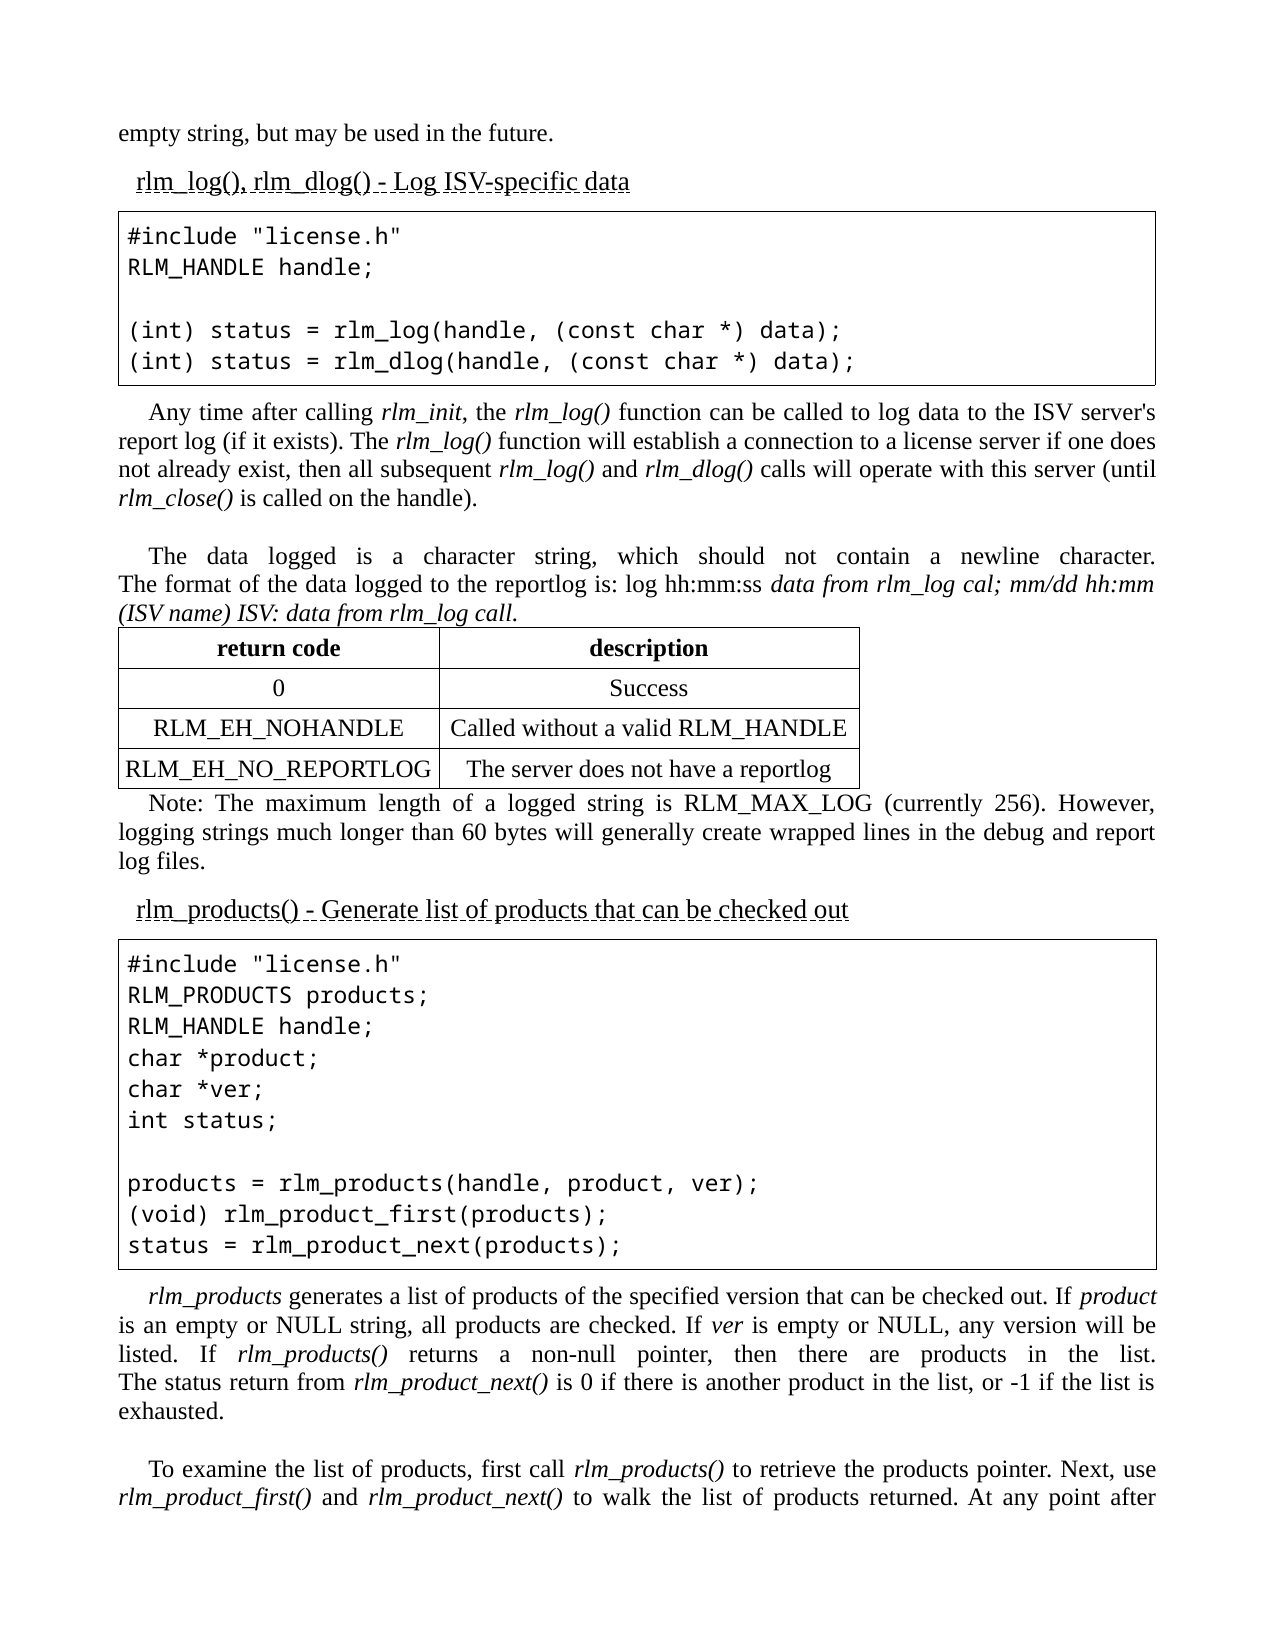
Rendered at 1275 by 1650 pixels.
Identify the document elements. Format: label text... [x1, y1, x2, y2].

title rlm_log(), rlm_dlog() - Log ISV-specific data [118, 165, 1157, 196]
table_cell 0 [119, 669, 439, 708]
title rlm_products() - Generate list of products that can be checked out [118, 893, 1157, 924]
table_header description [440, 628, 859, 667]
text [119, 940, 1156, 1269]
table_cell RLM_EH_NOHANDLE [119, 709, 439, 748]
table_cell The server does not have a reportlog [440, 749, 859, 788]
table_cell Called without a valid RLM_HANDLE [440, 709, 859, 748]
text #include "license.h" RLM_PRODUCTS products; RLM_HANDLE handle; char *product; char *ver; int status; products = rlm_products(handle, product, ver); (void) rlm_product_first(products); status = rlm_product_next(products); [127, 948, 1148, 1260]
text The data logged is a character string, which should not contain a newline character. The format of the data logged to the reportlog is: log hh:mm:ss data from rlm_log cal; mm/dd hh:mm (ISV name) ISV: data from rlm_log call. [118, 541, 1157, 627]
text Any time after calling rlm_init, the rlm_log() function can be called to log data to the ISV server's report log (if it exists). The rlm_log() function will establish a connection to a license server if one does not already exist, then all subsequent rlm_log() and rlm_dlog() calls will operate with this server (until rlm_close() is called on the handle). [118, 196, 1157, 512]
text #include "license.h" RLM_HANDLE handle; (int) status = rlm_log(handle, (const char *) data); [127, 220, 1146, 345]
text rlm_products generates a list of products of the specified version that can be checked out. If product is an empty or NULL string, all products are checked. If ver is empty or NULL, any version will be listed. If rlm_products() returns a non-null pointer, then there are products in the list. The status return from rlm_product_next() is 0 if there is another product in the list, or -1 if the list is exhausted. [118, 1270, 1157, 1425]
text (int) status = rlm_dlog(handle, (const char *) data); [127, 345, 1146, 376]
table_cell Success [440, 669, 859, 708]
table_cell RLM_EH_NO_REPORTLOG [119, 749, 439, 788]
text To examine the list of products, first call rlm_products() to retrieve the products pointer. Next, use rlm_product_first() and rlm_product_next() to walk the list of products returned. At any point after [118, 1454, 1157, 1511]
text empty string, but may be used in the future. [118, 118, 1157, 147]
text [118, 924, 1157, 939]
table_header return code [119, 628, 439, 667]
text Note: The maximum length of a logged string is RLM_MAX_LOG (currently 256). However, logging strings much longer than 60 bytes will generally create wrapped lines in the debug and report log files. [118, 788, 1157, 875]
